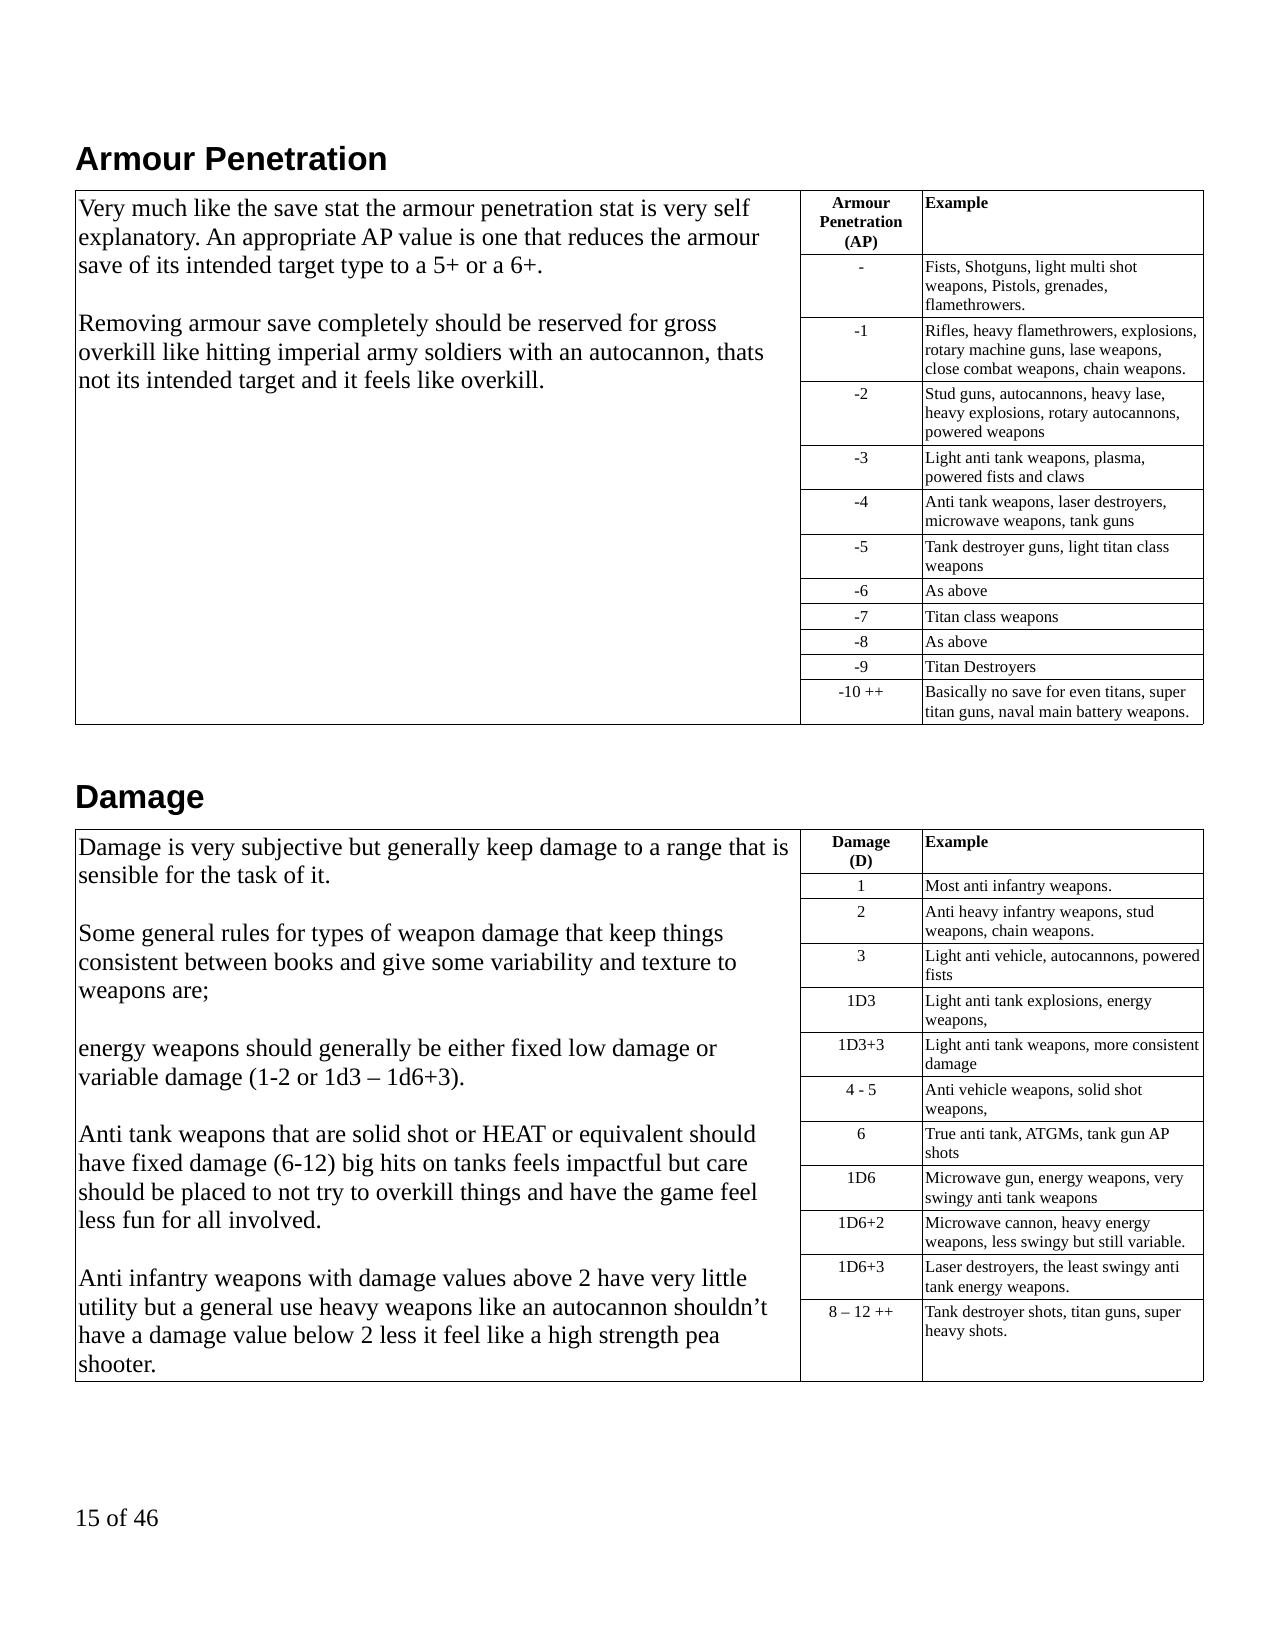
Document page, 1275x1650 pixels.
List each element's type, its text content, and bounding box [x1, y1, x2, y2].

table_cell Light anti tank weapons, plasma, powered fists and claws [923, 446, 1203, 489]
table_cell 1D3 [801, 988, 922, 1032]
table_cell 6 [801, 1122, 922, 1165]
table_cell Titan class weapons [923, 604, 1203, 628]
table_cell Anti tank weapons, laser destroyers, microwave weapons, tank guns [923, 490, 1203, 533]
table_cell 1D3+3 [801, 1033, 922, 1076]
table_cell Stud guns, autocannons, heavy lase, heavy explosions, rotary autocannons, powered weapons [923, 382, 1203, 444]
table_cell 1D6+3 [801, 1255, 922, 1299]
table_cell 1D6+2 [801, 1211, 922, 1254]
table_cell True anti tank, ATGMs, tank gun AP shots [923, 1122, 1203, 1165]
table_cell -3 [801, 446, 922, 489]
table_header Example [923, 191, 1203, 253]
table_cell 1D6 [801, 1166, 922, 1210]
table_cell -8 [801, 630, 922, 654]
subtitle Damage [75, 778, 1200, 816]
table_cell 1 [801, 874, 922, 898]
table_cell Light anti vehicle, autocannons, powered fists [923, 944, 1203, 987]
table_cell -9 [801, 655, 922, 679]
table_cell Rifles, heavy flamethrowers, explosions, rotary machine guns, lase weapons, close combat weapons, chain weapons. [923, 318, 1203, 381]
table_cell - [801, 255, 922, 317]
table_header Damage (D) [801, 830, 922, 873]
table_cell Light anti tank explosions, energy weapons, [923, 988, 1203, 1032]
table_cell 8 – 12 ++ [801, 1300, 922, 1381]
table_cell Tank destroyer guns, light titan class weapons [923, 535, 1203, 578]
table_cell 4 - 5 [801, 1077, 922, 1121]
table_cell -1 [801, 318, 922, 381]
table_cell Tank destroyer shots, titan guns, super heavy shots. [923, 1300, 1203, 1381]
table_cell As above [923, 579, 1203, 603]
table_header Armour Penetration (AP) [801, 191, 922, 253]
table_cell As above [923, 630, 1203, 654]
table_cell Most anti infantry weapons. [923, 874, 1203, 898]
table_header Very much like the save stat the armour penetration stat is very self explanatory. An appropriate AP value is one that reduces the armour save of its intended target type to a 5+ or a 6+. Removing armour save completely should be reserved for gross overkill like hitting imperial army soldiers with an autocannon, thats not its intended target and it feels like overkill. [76, 191, 800, 724]
table_cell Microwave cannon, heavy energy weapons, less swingy but still variable. [923, 1211, 1203, 1254]
table_cell Laser destroyers, the least swingy anti tank energy weapons. [923, 1255, 1203, 1299]
table_header Damage is very subjective but generally keep damage to a range that is sensible for the task of it. Some general rules for types of weapon damage that keep things consistent between books and give some variability and texture to weapons are; energy weapons should generally be either fixed low damage or variable damage (1-2 or 1d3 – 1d6+3). Anti tank weapons that are solid shot or HEAT or equivalent should have fixed damage (6-12) big hits on tanks feels impactful but care should be placed to not try to overkill things and have the game feel less fun for all involved. Anti infantry weapons with damage values above 2 have very little utility but a general use heavy weapons like an autocannon shouldn’t have a damage value below 2 less it feel like a high strength pea shooter. [76, 830, 800, 1381]
table_cell Titan Destroyers [923, 655, 1203, 679]
table_cell Basically no save for even titans, super titan guns, naval main battery weapons. [923, 680, 1203, 724]
table_cell -10 ++ [801, 680, 922, 724]
table_cell -6 [801, 579, 922, 603]
table_header Example [923, 830, 1203, 873]
table_cell Anti vehicle weapons, solid shot weapons, [923, 1077, 1203, 1121]
table_cell Light anti tank weapons, more consistent damage [923, 1033, 1203, 1076]
table_cell 3 [801, 944, 922, 987]
table_cell -5 [801, 535, 922, 578]
table_cell Microwave gun, energy weapons, very swingy anti tank weapons [923, 1166, 1203, 1210]
table_cell Anti heavy infantry weapons, stud weapons, chain weapons. [923, 899, 1203, 943]
table_cell 2 [801, 899, 922, 943]
table_cell -7 [801, 604, 922, 628]
table_cell Fists, Shotguns, light multi shot weapons, Pistols, grenades, flamethrowers. [923, 255, 1203, 317]
subtitle Armour Penetration [75, 139, 1200, 177]
table_cell -4 [801, 490, 922, 533]
table_cell -2 [801, 382, 922, 444]
